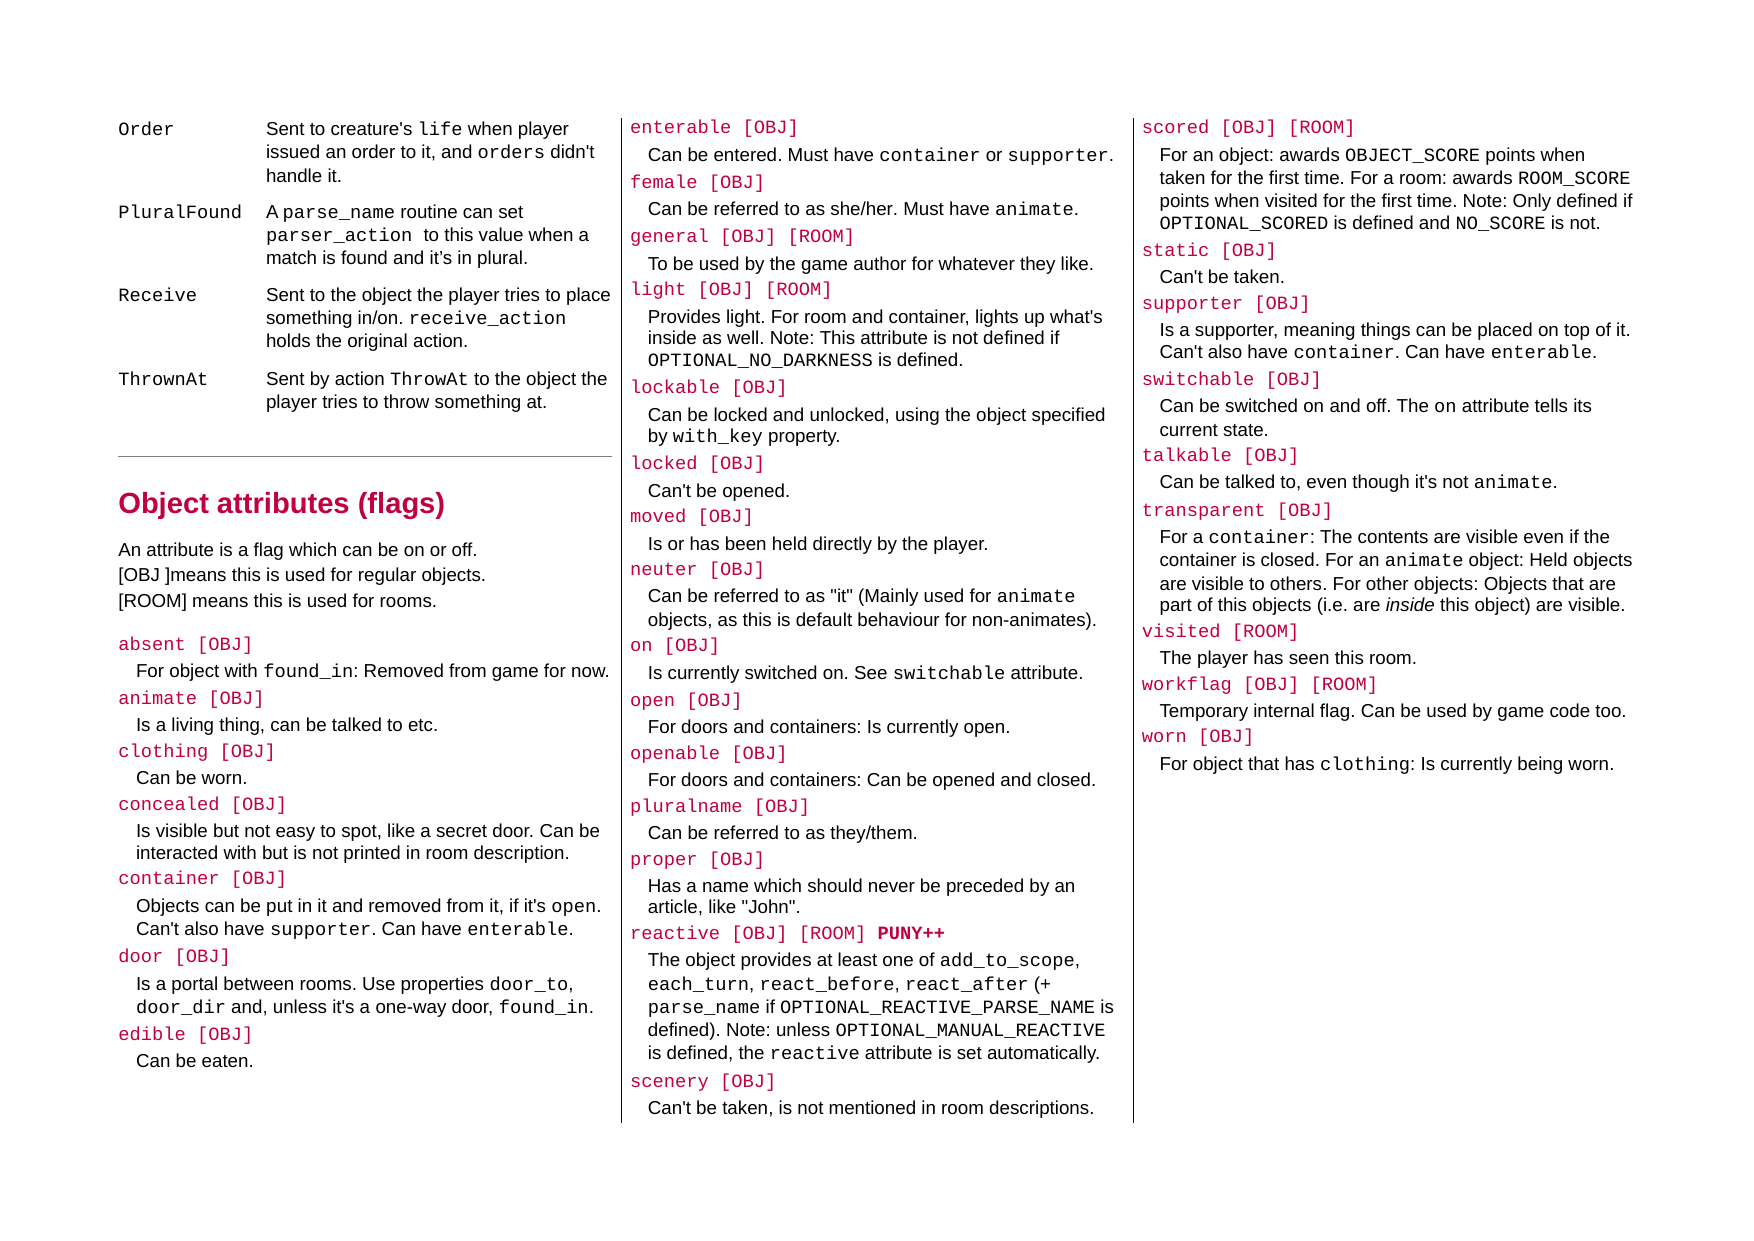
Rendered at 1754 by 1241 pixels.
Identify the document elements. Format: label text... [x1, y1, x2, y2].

text Order Sent to creature's life when player issued an order to it, and orders didn't handle it. [118, 118, 612, 186]
subtitle visited [ROOM] [1142, 621, 1636, 643]
subtitle talkable [OBJ] [1142, 446, 1636, 467]
subtitle static [OBJ] [1142, 241, 1636, 262]
subtitle enterable [OBJ] [630, 118, 1124, 139]
subtitle Can be talked to, even though it's not animate. [1159, 471, 1636, 494]
subtitle Is a living thing, can be talked to etc. [136, 714, 612, 736]
subtitle lockable [OBJ] [630, 378, 1124, 399]
subtitle animate [OBJ] [118, 689, 612, 710]
subtitle For doors and containers: Can be opened and closed. [648, 769, 1124, 791]
subtitle To be used by the game author for whatever they like. [648, 253, 1124, 274]
subtitle neuter [OBJ] [630, 560, 1124, 581]
subtitle Is currently switched on. See switchable attribute. [648, 661, 1124, 685]
subtitle moved [OBJ] [630, 507, 1124, 528]
subtitle The player has seen this room. [1159, 647, 1636, 668]
subtitle Can't be taken. [1159, 266, 1636, 288]
subtitle For doors and containers: Is currently open. [648, 716, 1124, 738]
subtitle scenery [OBJ] [630, 1071, 1124, 1093]
subtitle For a container: The contents are visible even if the container is closed. For an animate object: Held objects are visible to others. For other objects: Objects that are part of this objects (i.e. are inside this object) are visible. [1159, 526, 1636, 616]
subtitle Is a supporter, meaning things can be placed on top of it. Can't also have container. Can have enterable. [1159, 319, 1636, 364]
subtitle reactive [OBJ] [ROOM] PUNY++ [630, 924, 1124, 945]
subtitle worn [OBJ] [1142, 727, 1636, 748]
text PluralFound A parse_name routine can set parser_action to this value when a match is found and it’s in plural. [118, 201, 612, 269]
subtitle container [OBJ] [118, 869, 612, 890]
subtitle edible [OBJ] [118, 1025, 612, 1046]
subtitle door [OBJ] [118, 947, 612, 968]
subtitle Object attributes (flags) [118, 486, 612, 519]
subtitle openable [OBJ] [630, 743, 1124, 765]
subtitle scored [OBJ] [ROOM] [1142, 118, 1636, 139]
subtitle on [OBJ] [630, 636, 1124, 657]
subtitle Can be locked and unlocked, using the object specified by with_key property. [648, 403, 1124, 448]
subtitle pluralname [OBJ] [630, 796, 1124, 818]
subtitle light [OBJ] [ROOM] [630, 280, 1124, 301]
subtitle general [OBJ] [ROOM] [630, 227, 1124, 248]
subtitle Can be eaten. [136, 1050, 612, 1072]
subtitle clothing [OBJ] [118, 742, 612, 763]
subtitle workflag [OBJ] [ROOM] [1142, 674, 1636, 696]
subtitle For object with found_in: Removed from game for now. [136, 660, 612, 683]
subtitle open [OBJ] [630, 691, 1124, 712]
subtitle Can be entered. Must have container or supporter. [648, 143, 1124, 167]
text Receive Sent to the object the player tries to place something in/on. receive_action holds the original action. [118, 283, 612, 353]
subtitle Can be switched on and off. The on attribute tells its current state. [1159, 395, 1636, 440]
subtitle Temporary internal flag. Can be used by game code too. [1159, 700, 1636, 721]
subtitle switchable [OBJ] [1142, 370, 1636, 391]
subtitle For an object: awards OBJECT_SCORE points when taken for the first time. For a room: awards ROOM_SCORE points when visited for the first time. Note: Only defined if OPTIONAL_SCORED is defined and NO_SCORE is not. [1159, 143, 1636, 235]
subtitle Can't be opened. [648, 479, 1124, 501]
subtitle Can be referred to as they/them. [648, 822, 1124, 843]
subtitle supporter [OBJ] [1142, 294, 1636, 315]
subtitle The object provides at least one of add_to_scope, each_turn, react_before, react_after (+ parse_name if OPTIONAL_REACTIVE_PARSE_NAME is defined). Note: unless OPTIONAL_MANUAL_REACTIVE is defined, the reactive attribute is set automatically. [648, 949, 1124, 1065]
subtitle Can be worn. [136, 767, 612, 789]
subtitle Is a portal between rooms. Use properties door_to, door_dir and, unless it's a one-way door, found_in. [136, 972, 612, 1019]
subtitle Is or has been held directly by the player. [648, 532, 1124, 554]
subtitle proper [OBJ] [630, 849, 1124, 871]
subtitle Has a name which should never be preceded by an article, like "John". [648, 875, 1124, 918]
subtitle Is visible but not easy to spot, like a secret door. Can be interacted with but is not printed in room description. [136, 820, 612, 863]
text An attribute is a flag which can be on or off. [OBJ ]means this is used for regular objects. [ROOM] means this is used for rooms. [118, 538, 612, 612]
subtitle locked [OBJ] [630, 454, 1124, 475]
subtitle absent [OBJ] [118, 634, 612, 656]
subtitle Objects can be put in it and removed from it, if it's open. Can't also have supporter. Can have enterable. [136, 894, 612, 941]
subtitle concealed [OBJ] [118, 795, 612, 816]
text ThrownAt Sent by action ThrowAt to the object the player tries to throw something at. [118, 368, 612, 412]
subtitle transparent [OBJ] [1142, 501, 1636, 522]
subtitle Can't be taken, is not mentioned in room descriptions. [648, 1097, 1124, 1118]
subtitle Can be referred to as she/her. Must have animate. [648, 198, 1124, 221]
subtitle female [OBJ] [630, 173, 1124, 194]
subtitle Can be referred to as "it" (Mainly used for animate objects, as this is default behaviour for non-animates). [648, 585, 1124, 630]
subtitle For object that has clothing: Is currently being worn. [1159, 753, 1636, 776]
subtitle Provides light. For room and container, lights up what's inside as well. Note: This attribute is not defined if OPTIONAL_NO_DARKNESS is defined. [648, 306, 1124, 372]
